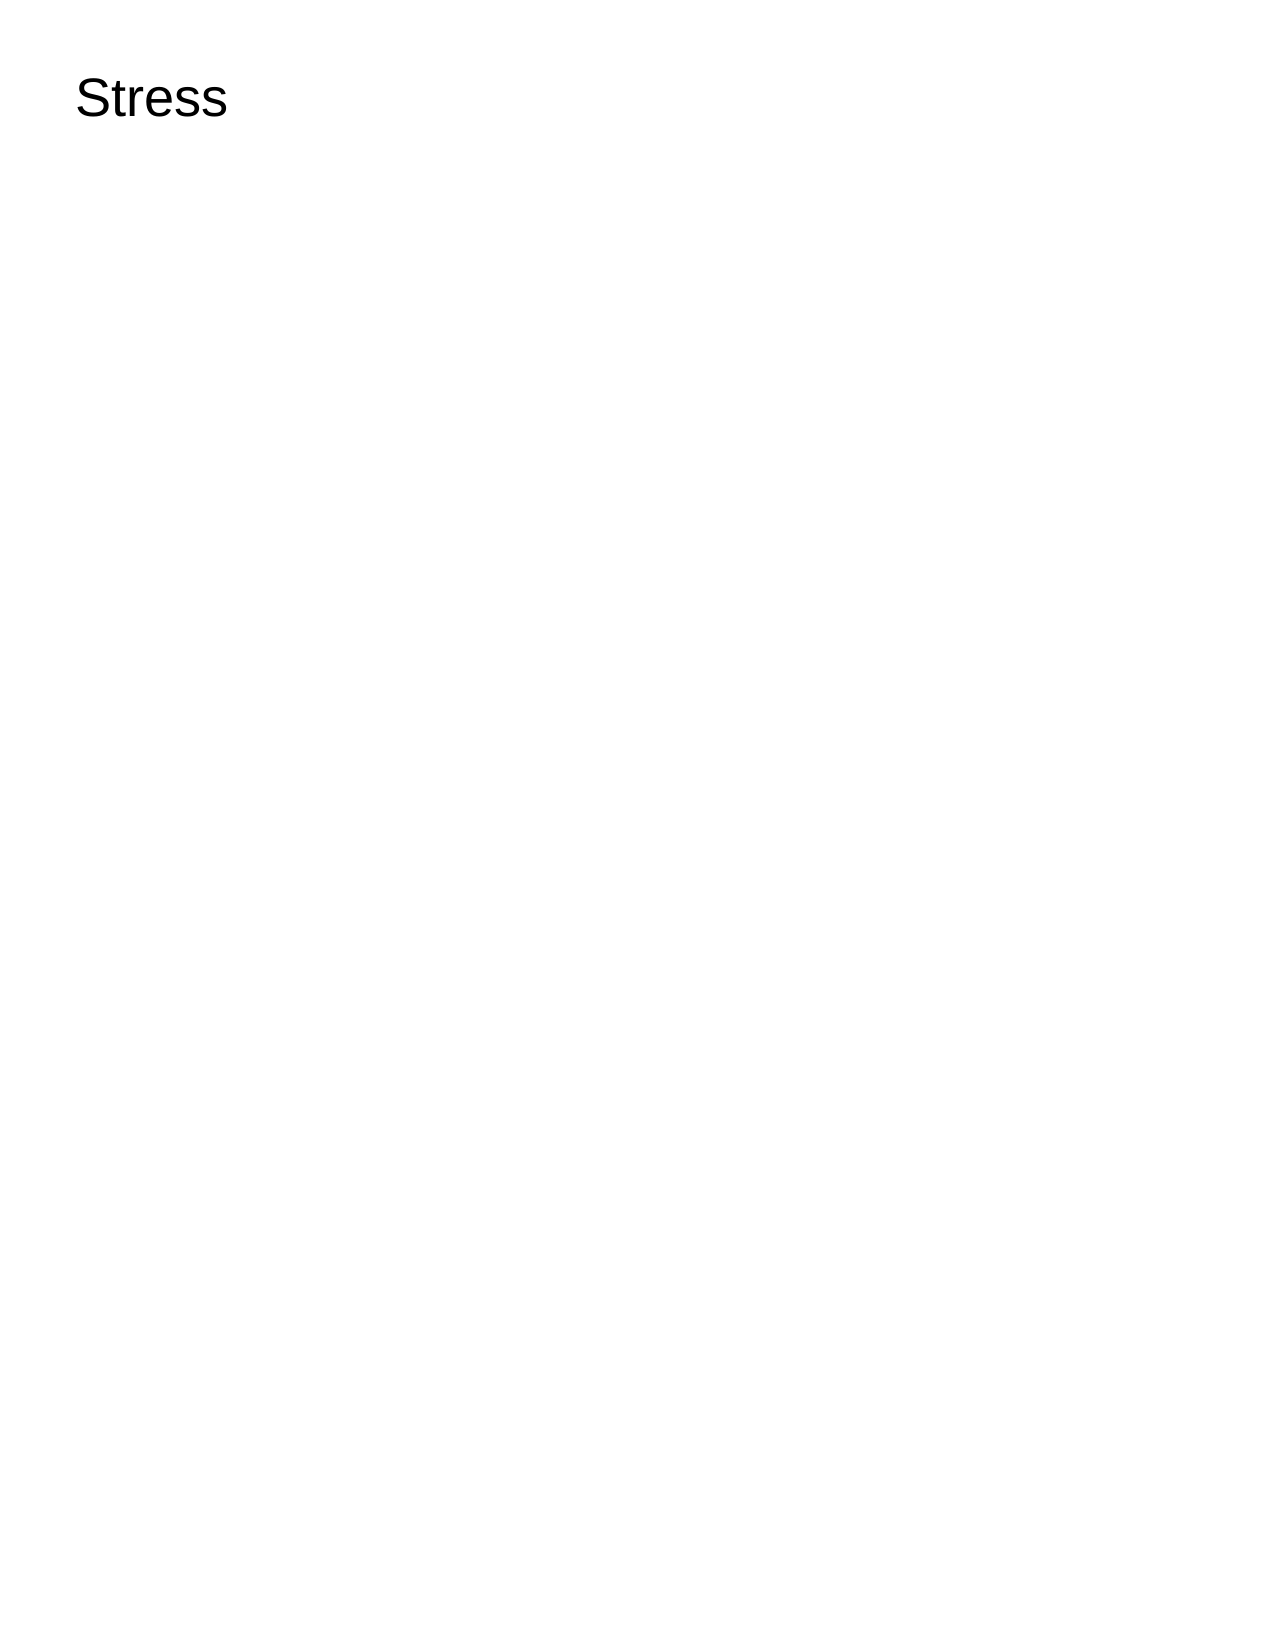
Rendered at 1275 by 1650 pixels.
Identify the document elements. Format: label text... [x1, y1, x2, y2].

title Stress [75, 66, 1200, 128]
